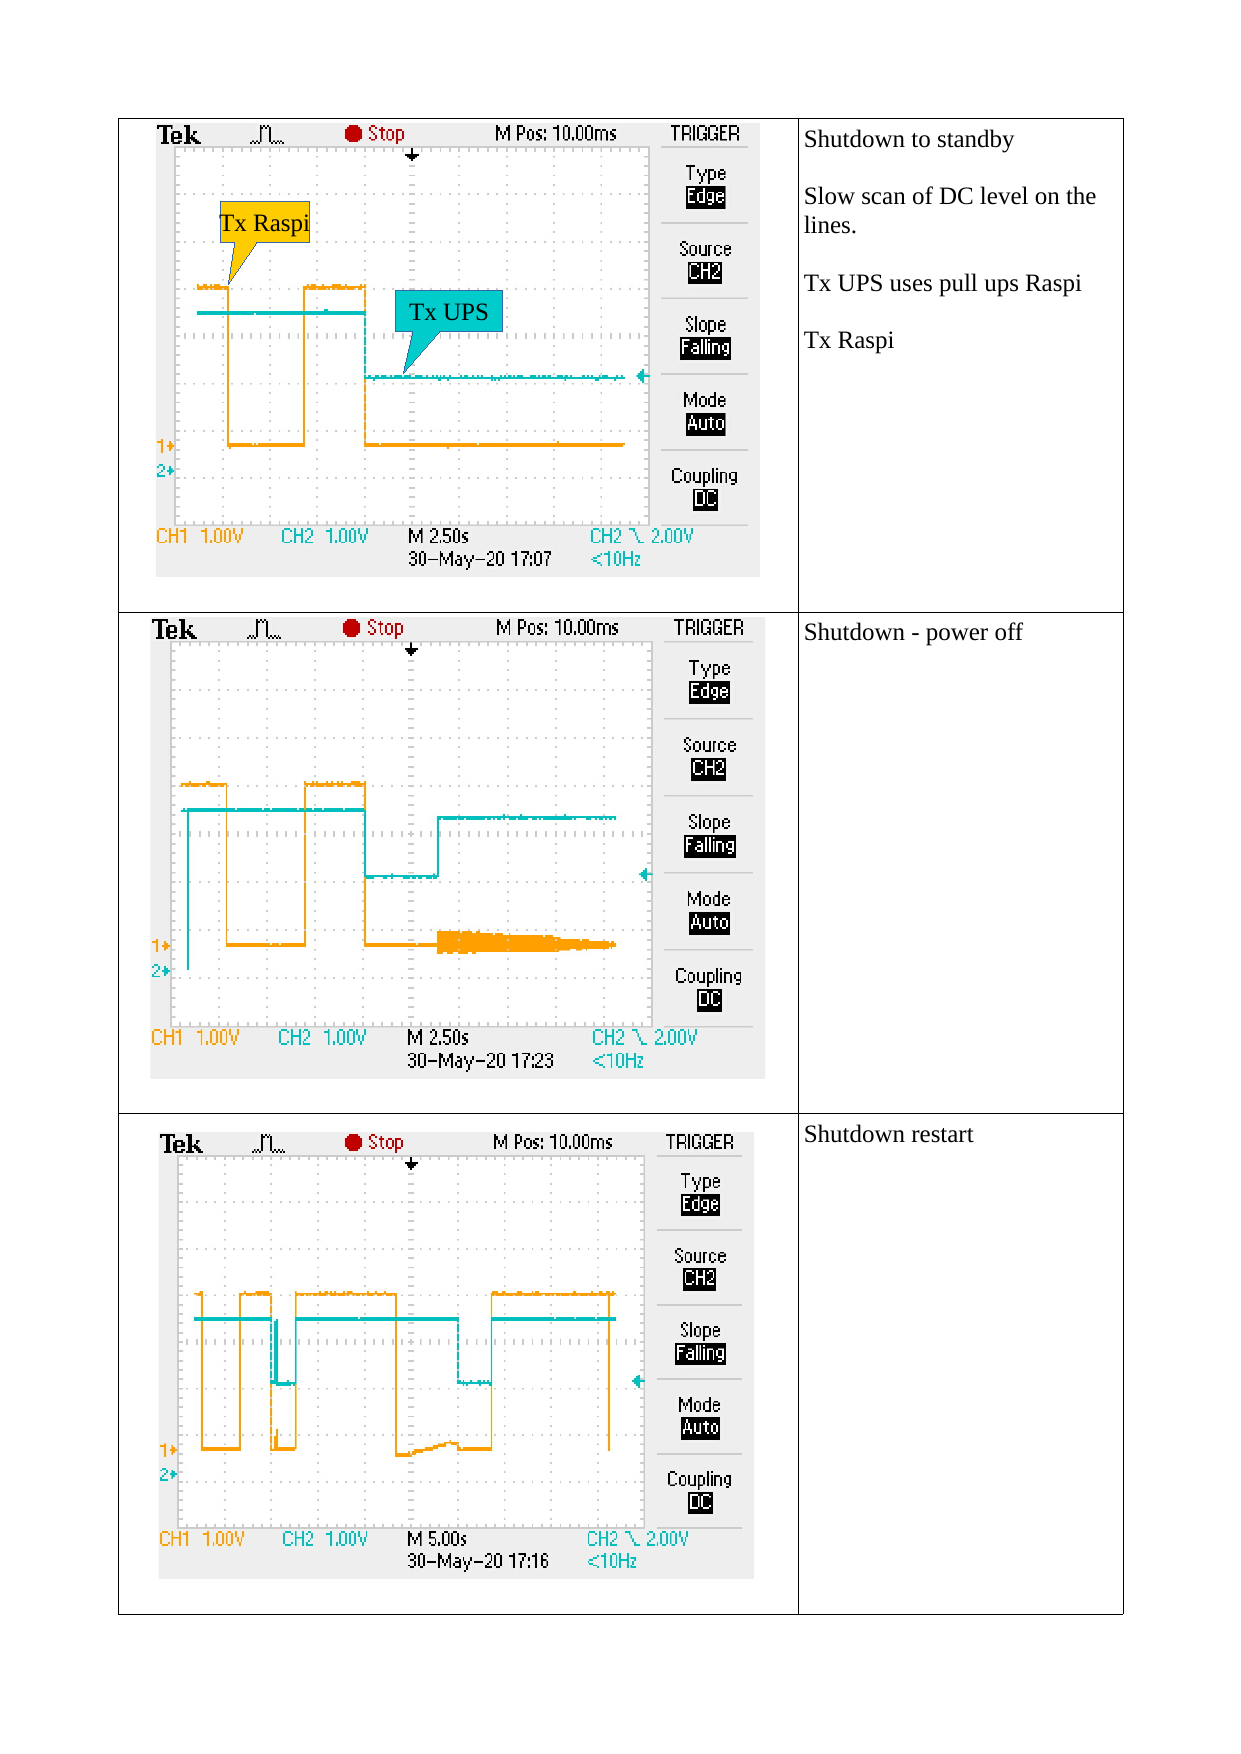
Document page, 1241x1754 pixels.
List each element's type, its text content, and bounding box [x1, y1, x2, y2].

table_cell Shutdown - power off [799, 613, 1123, 1113]
table_header Shutdown restart [799, 1114, 1123, 1613]
table_header [119, 1114, 798, 1613]
table_cell [119, 613, 798, 1113]
picture [150, 617, 766, 1079]
table_header Shutdown to standby Slow scan of DC level on the lines. Tx UPS uses pull ups Raspi Tx Raspi [799, 119, 1123, 612]
picture [158, 1132, 755, 1579]
table_header [119, 119, 798, 612]
picture [155, 123, 760, 577]
